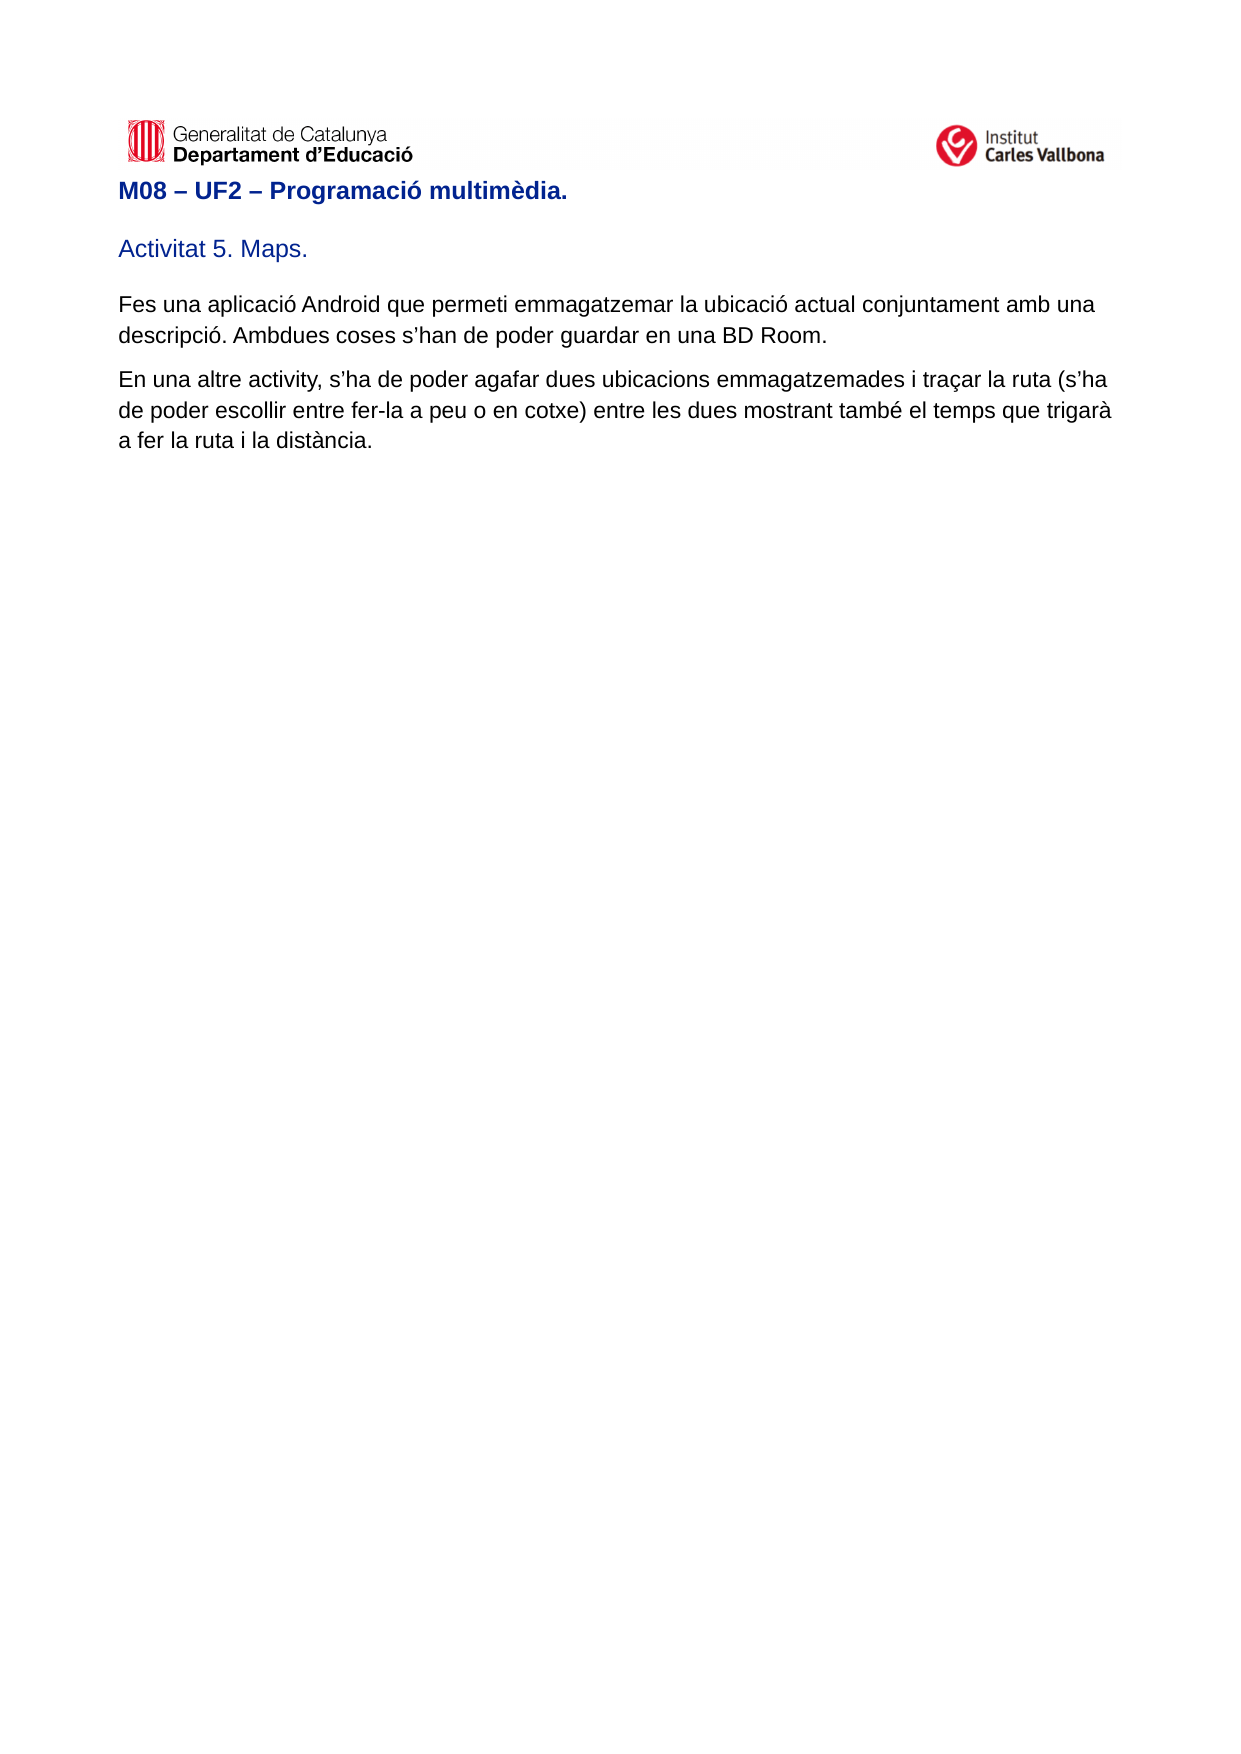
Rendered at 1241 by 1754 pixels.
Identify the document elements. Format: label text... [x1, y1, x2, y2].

text Fes una aplicació Android que permeti emmagatzemar la ubicació actual conjuntament amb una descripció. Ambdues coses s’han de poder guardar en una BD Room. [118, 291, 1122, 348]
text M08 – UF2 – Programació multimèdia. [118, 176, 1122, 205]
text Activitat 5. Maps. [118, 234, 1122, 263]
picture [118, 118, 1123, 170]
text En una altre activity, s’ha de poder agafar dues ubicacions emmagatzemades i traçar la ruta (s’ha de poder escollir entre fer-la a peu o en cotxe) entre les dues mostrant també el temps que trigarà a fer la ruta i la distància. [118, 366, 1122, 453]
